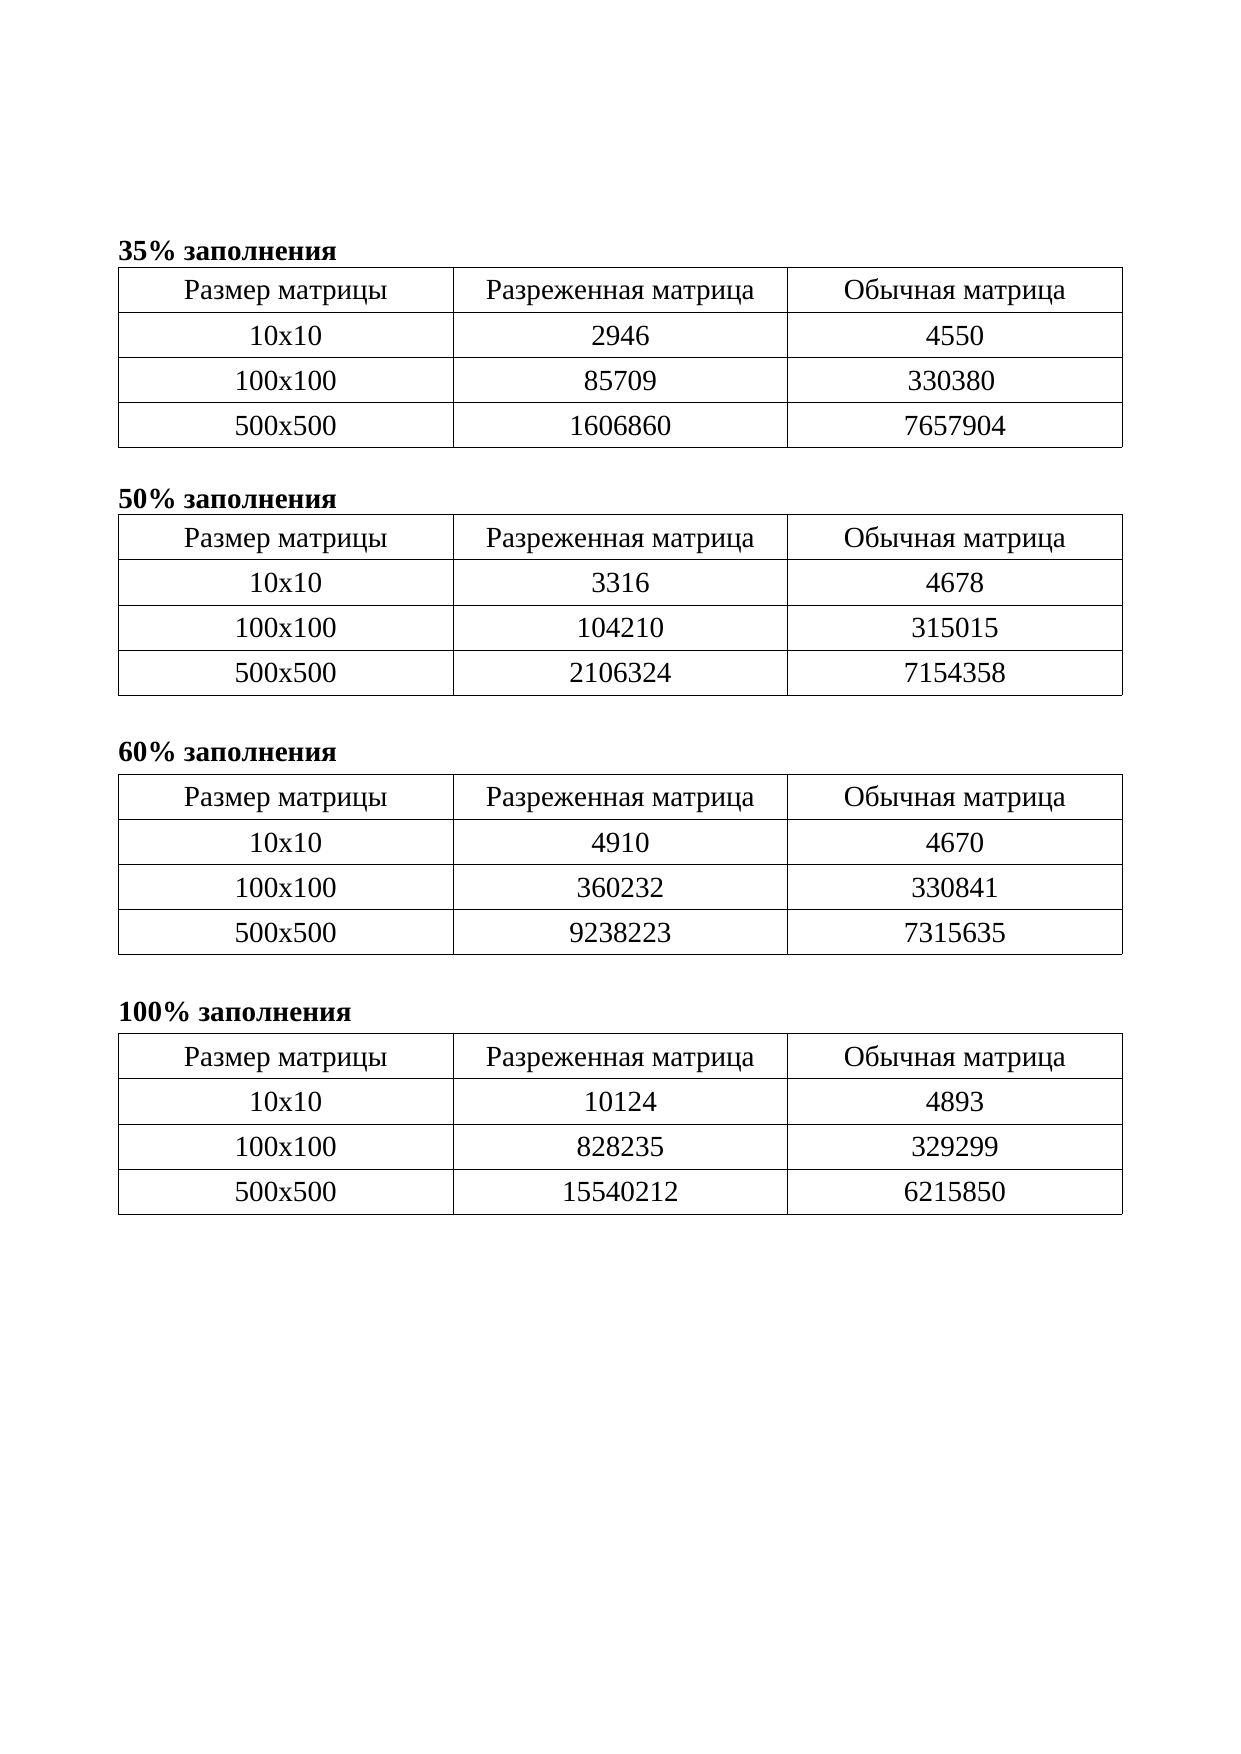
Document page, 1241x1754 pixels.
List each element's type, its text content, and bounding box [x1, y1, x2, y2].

table_cell 2106324 [454, 651, 787, 695]
table_header Размер матрицы [119, 515, 453, 559]
table_cell 6215850 [788, 1170, 1122, 1214]
table_cell 100x100 [119, 865, 453, 909]
table_header Разреженная матрица [454, 775, 787, 819]
table_cell 4893 [788, 1079, 1122, 1123]
table_cell 9238223 [454, 910, 787, 954]
table_cell 10x10 [119, 1079, 453, 1123]
table_header Разреженная матрица [454, 515, 787, 559]
table_cell 7154358 [788, 651, 1122, 695]
table_cell 10x10 [119, 313, 453, 357]
table_cell 329299 [788, 1125, 1122, 1168]
table_header Разреженная матрица [454, 1034, 787, 1078]
text 35% заполнения [118, 233, 1122, 267]
table_header Обычная матрица [788, 1034, 1122, 1078]
table_cell 85709 [454, 358, 787, 402]
table_cell 100x100 [119, 358, 453, 402]
table_cell 315015 [788, 606, 1122, 649]
table_cell 10x10 [119, 820, 453, 864]
table_cell 500x500 [119, 403, 453, 447]
table_header Обычная матрица [788, 268, 1122, 312]
table_header Размер матрицы [119, 268, 453, 312]
table_cell 4670 [788, 820, 1122, 864]
table_cell 2946 [454, 313, 787, 357]
table_cell 104210 [454, 606, 787, 649]
table_header Размер матрицы [119, 775, 453, 819]
table_cell 330380 [788, 358, 1122, 402]
table_header Размер матрицы [119, 1034, 453, 1078]
table_cell 500x500 [119, 651, 453, 695]
table_cell 10x10 [119, 560, 453, 604]
table_cell 7315635 [788, 910, 1122, 954]
table_cell 10124 [454, 1079, 787, 1123]
table_cell 100x100 [119, 606, 453, 649]
table_cell 500x500 [119, 1170, 453, 1214]
table_cell 100x100 [119, 1125, 453, 1168]
text 100% заполнения [118, 994, 1122, 1027]
table_cell 4550 [788, 313, 1122, 357]
table_header Обычная матрица [788, 515, 1122, 559]
table_cell 7657904 [788, 403, 1122, 447]
table_cell 4910 [454, 820, 787, 864]
text 50% заполнения [118, 481, 1122, 514]
table_cell 15540212 [454, 1170, 787, 1214]
table_cell 828235 [454, 1125, 787, 1168]
table_cell 360232 [454, 865, 787, 909]
table_cell 3316 [454, 560, 787, 604]
table_cell 4678 [788, 560, 1122, 604]
table_cell 500x500 [119, 910, 453, 954]
text 60% заполнения [118, 734, 1122, 768]
table_cell 330841 [788, 865, 1122, 909]
table_header Разреженная матрица [454, 268, 787, 312]
table_cell 1606860 [454, 403, 787, 447]
table_header Обычная матрица [788, 775, 1122, 819]
